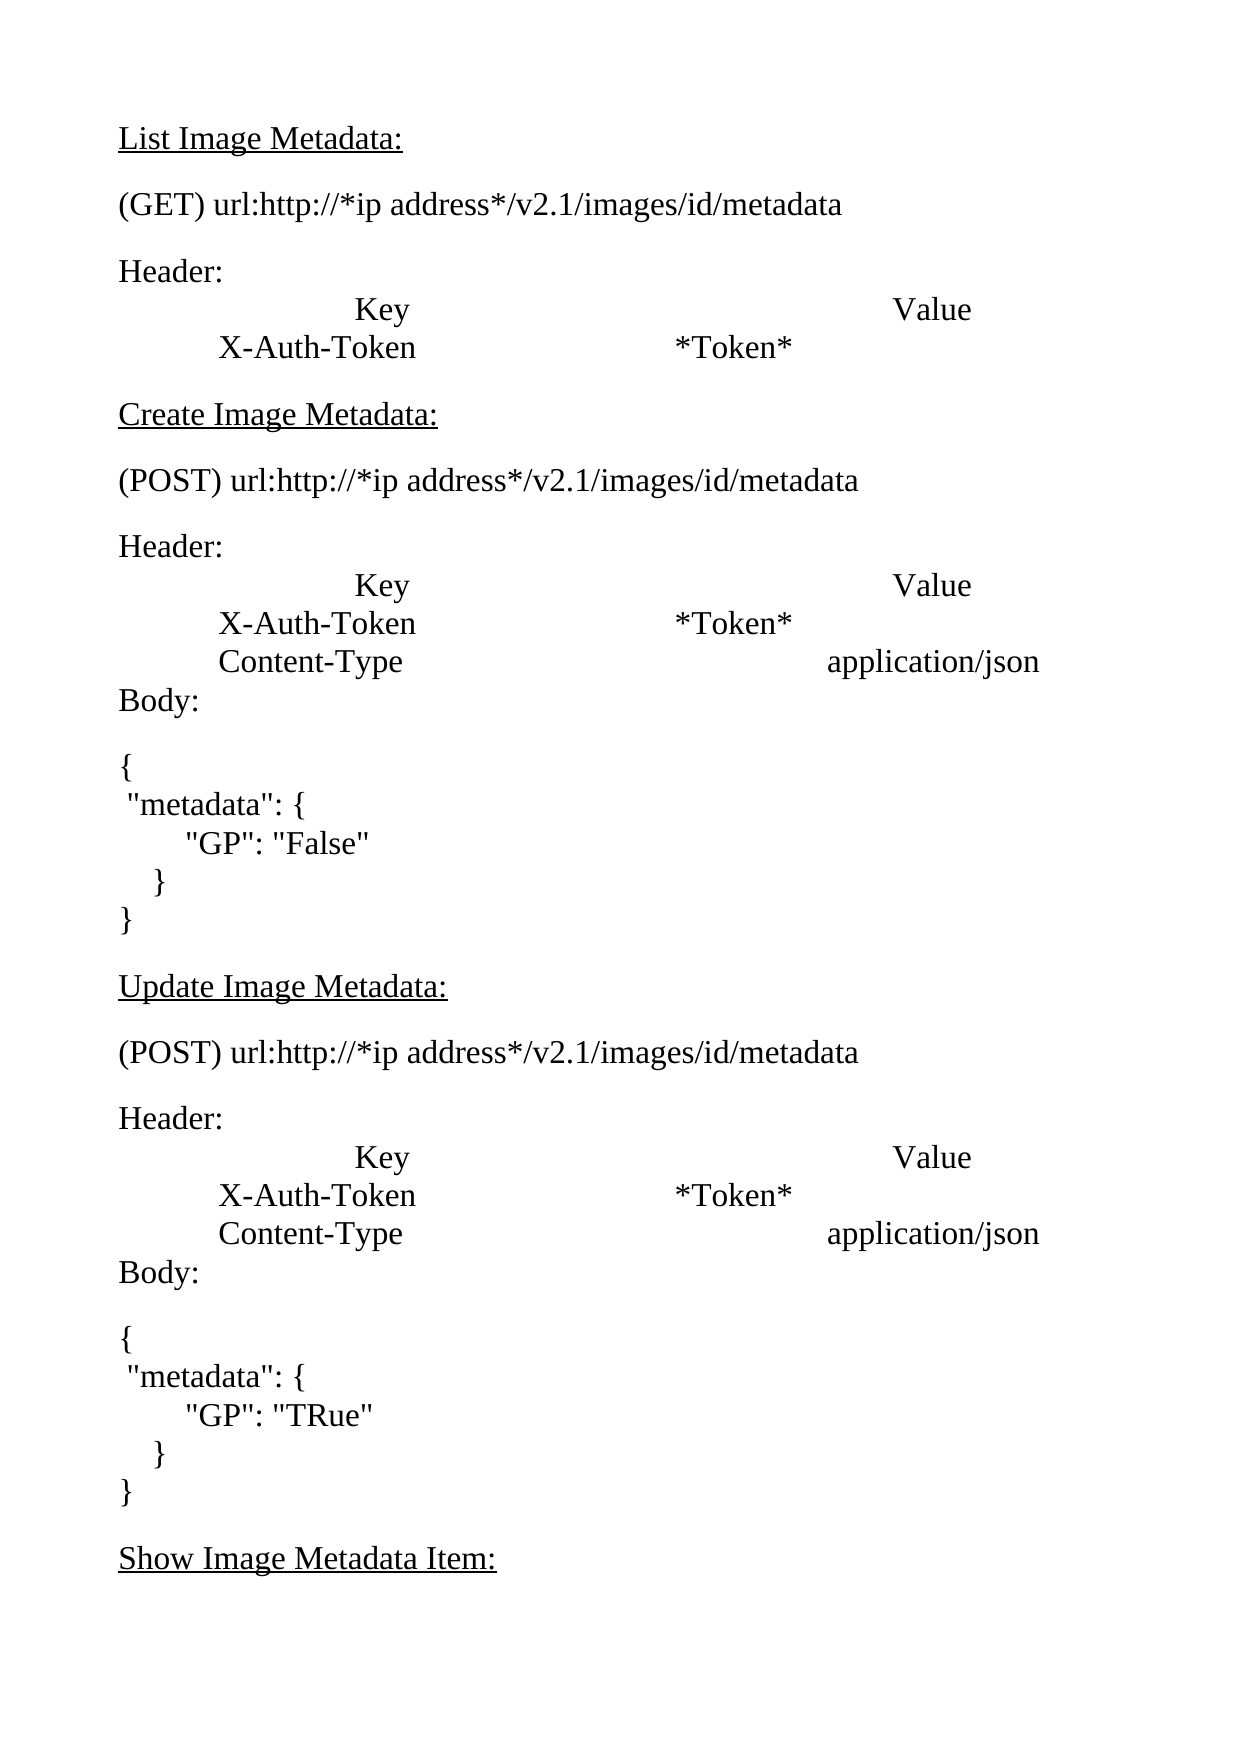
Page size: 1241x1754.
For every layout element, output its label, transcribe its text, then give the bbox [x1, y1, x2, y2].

text X-Auth-Token *Token* [118, 1175, 1122, 1214]
text Header: [118, 251, 1122, 289]
text Content-Type application/json [118, 1214, 1122, 1252]
text Content-Type application/json [118, 642, 1122, 680]
text List Image Metadata: [118, 118, 1122, 156]
text X-Auth-Token *Token* [118, 327, 1122, 366]
text { [118, 746, 1122, 784]
text Header: [118, 527, 1122, 565]
text (POST) url:http://*ip address*/v2.1/images/id/metadata [118, 460, 1122, 498]
text } [118, 1433, 1122, 1472]
text } [118, 899, 1122, 938]
text Body: [118, 1252, 1122, 1290]
text Key Value [118, 289, 1122, 327]
text Create Image Metadata: [118, 394, 1122, 432]
text X-Auth-Token *Token* [118, 603, 1122, 642]
text (POST) url:http://*ip address*/v2.1/images/id/metadata [118, 1032, 1122, 1071]
text "metadata": { [118, 1357, 1122, 1395]
text } [118, 1472, 1122, 1510]
text "GP": "TRue" [118, 1395, 1122, 1433]
text } [118, 861, 1122, 899]
text Update Image Metadata: [118, 966, 1122, 1004]
text { [118, 1318, 1122, 1357]
text "GP": "False" [118, 823, 1122, 861]
text Header: [118, 1099, 1122, 1137]
text Body: [118, 680, 1122, 718]
text Key Value [118, 1137, 1122, 1175]
text Show Image Metadata Item: [118, 1538, 1122, 1576]
text Key Value [118, 565, 1122, 603]
text "metadata": { [118, 784, 1122, 823]
text (GET) url:http://*ip address*/v2.1/images/id/metadata [118, 184, 1122, 223]
